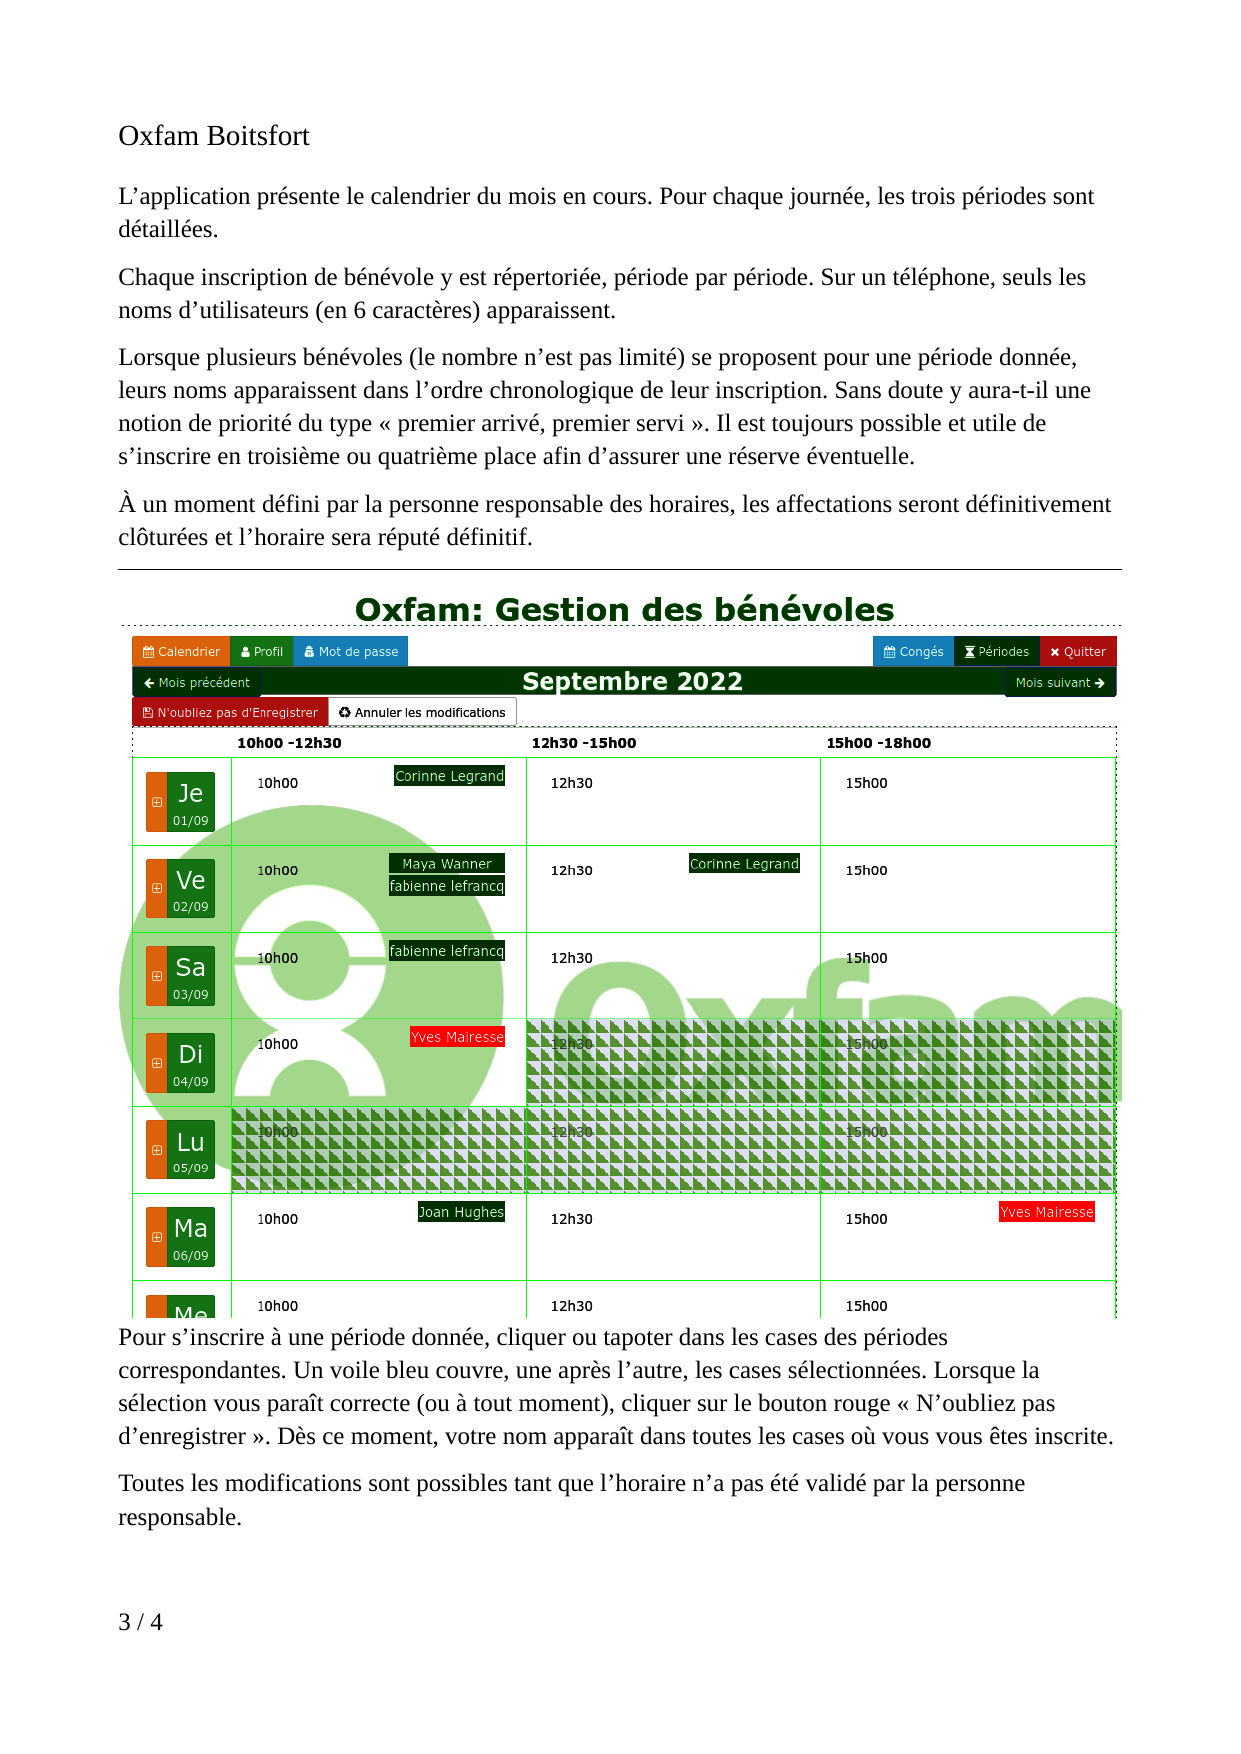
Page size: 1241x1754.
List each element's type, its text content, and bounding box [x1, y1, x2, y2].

text Pour s’inscrire à une période donnée, cliquer ou tapoter dans les cases des périodes correspondantes. Un voile bleu couvre, une après l’autre, les cases sélectionnées. Lorsque la sélection vous paraît correcte (ou à tout moment), cliquer sur le bouton rouge « N’oubliez pas d’enregistrer ». Dès ce moment, votre nom apparaît dans toutes les cases où vous vous êtes inscrite. [118, 1318, 1122, 1450]
text À un moment défini par la personne responsable des horaires, les affectations seront définitivement clôturées et l’horaire sera réputé définitif. [118, 489, 1122, 551]
text L’application présente le calendrier du mois en cours. Pour chaque journée, les trois périodes sont détaillées. [118, 181, 1122, 243]
text Chaque inscription de bénévole y est répertoriée, période par période. Sur un téléphone, seuls les noms d’utilisateurs (en 6 caractères) apparaissent. [118, 262, 1122, 323]
text Lorsque plusieurs bénévoles (le nombre n’est pas limité) se proposent pour une période donnée, leurs noms apparaissent dans l’ordre chronologique de leur inscription. Sans doute y aura-t-il une notion de priorité du type « premier arrivé, premier servi ». Il est toujours possible et utile de s’inscrire en troisième ou quatrième place afin d’assurer une réserve éventuelle. [118, 342, 1122, 470]
text Toutes les modifications sont possibles tant que l’horaire n’a pas été validé par la personne responsable. [118, 1468, 1122, 1530]
